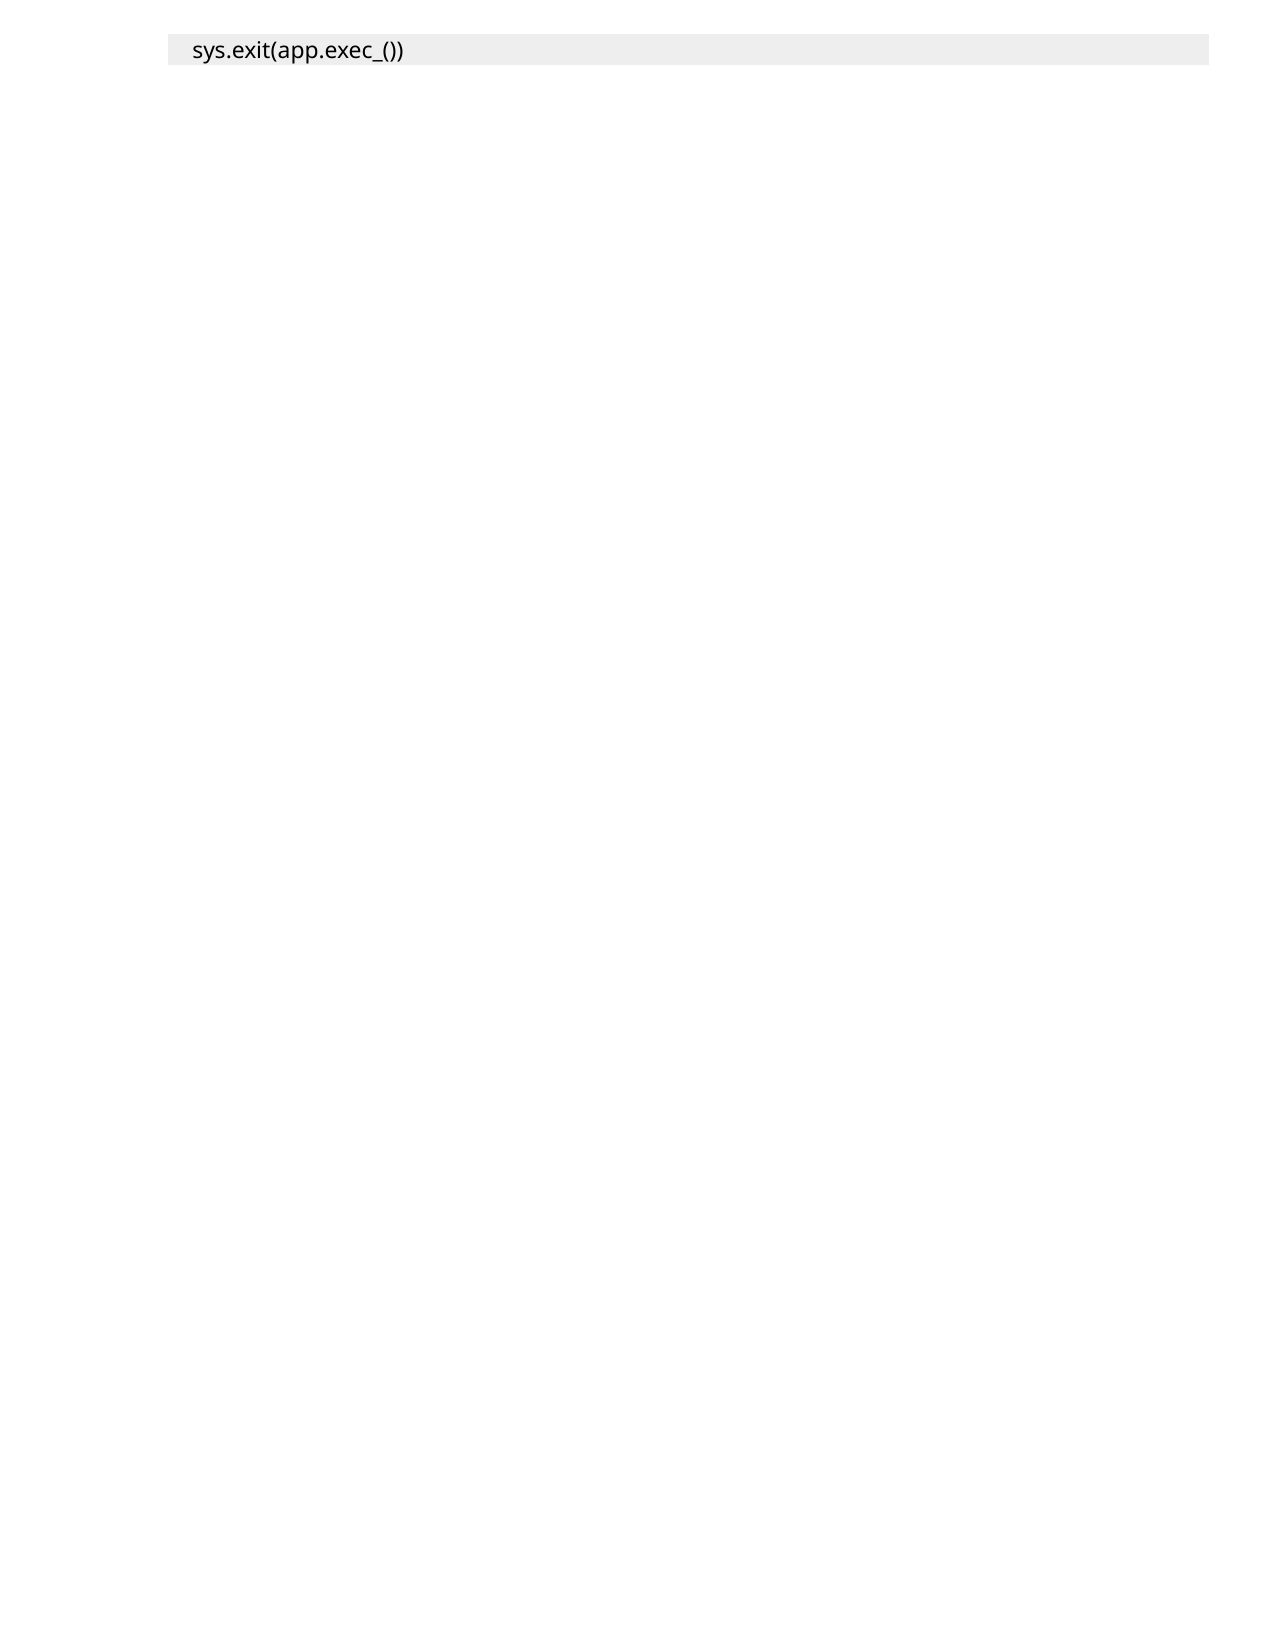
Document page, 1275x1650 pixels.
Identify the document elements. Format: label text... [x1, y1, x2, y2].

text sys.exit(app.exec_()) [168, 34, 1209, 65]
